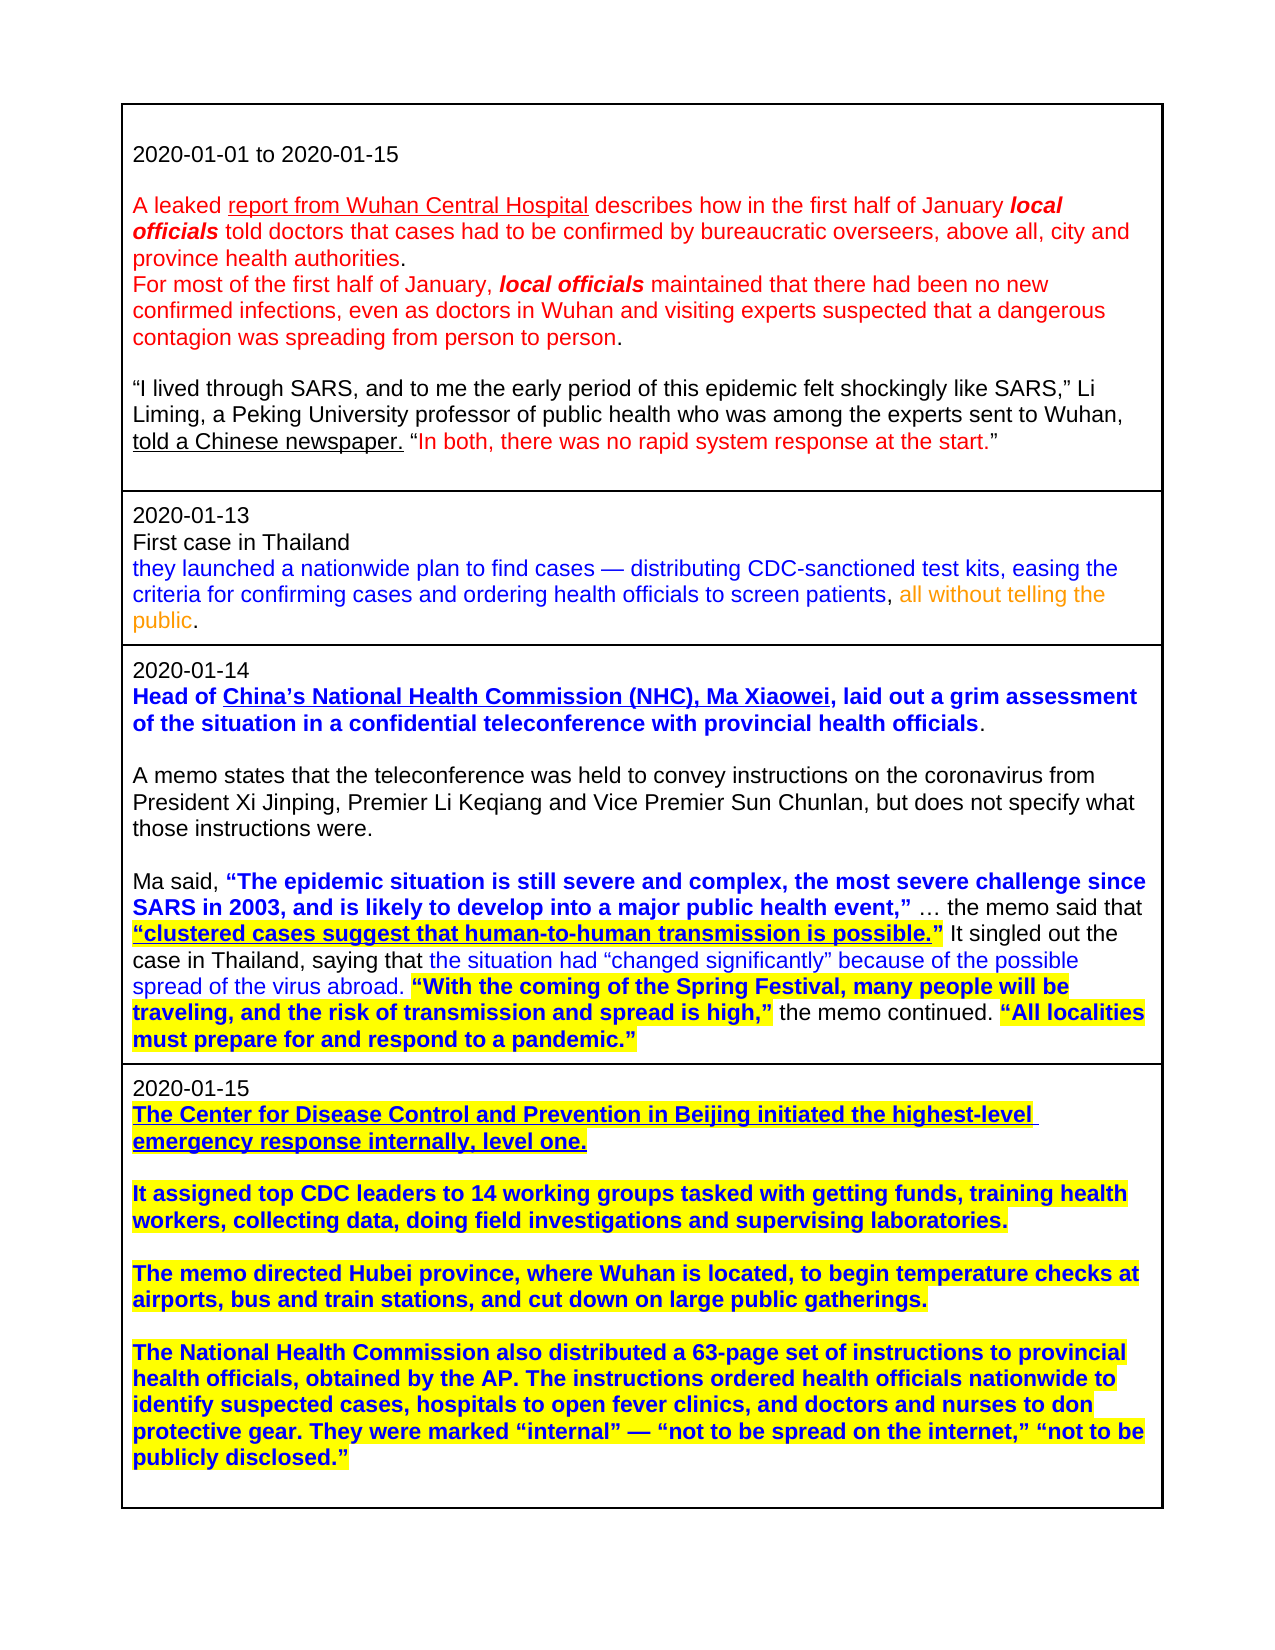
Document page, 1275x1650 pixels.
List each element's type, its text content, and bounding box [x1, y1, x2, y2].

table_cell 2020-01-01 to 2020-01-15 A leaked report from Wuhan Central Hospital describes how in the first half of January local officials told doctors that cases had to be confirmed by bureaucratic overseers, above all, city and province health authorities. For most of the first half of January, local officials maintained that there had been no new confirmed infections, even as doctors in Wuhan and visiting experts suspected that a dangerous contagion was spreading from person to person. “I lived through SARS, and to me the early period of this epidemic felt shockingly like SARS,” Li Liming, a Peking University professor of public health who was among the experts sent to Wuhan, told a Chinese newspaper. “In both, there was no rapid system response at the start.” [123, 105, 1161, 489]
table_cell 2020-01-14 Head of China’s National Health Commission (NHC), Ma Xiaowei, laid out a grim assessment of the situation in a confidential teleconference with provincial health officials. A memo states that the teleconference was held to convey instructions on the coronavirus from President Xi Jinping, Premier Li Keqiang and Vice Premier Sun Chunlan, but does not specify what those instructions were. Ma said, “The epidemic situation is still severe and complex, the most severe challenge since SARS in 2003, and is likely to develop into a major public health event,” … the memo said that “clustered cases suggest that human-to-human transmission is possible.” It singled out the case in Thailand, saying that the situation had “changed significantly” because of the possible spread of the virus abroad. “With the coming of the Spring Festival, many people will be traveling, and the risk of transmission and spread is high,” the memo continued. “All localities must prepare for and respond to a pandemic.” [123, 646, 1161, 1062]
table_cell 2020-01-15 The Center for Disease Control and Prevention in Beijing initiated the highest-level emergency response internally, level one. It assigned top CDC leaders to 14 working groups tasked with getting funds, training health workers, collecting data, doing field investigations and supervising laboratories. The memo directed Hubei province, where Wuhan is located, to begin temperature checks at airports, bus and train stations, and cut down on large public gatherings. The National Health Commission also distributed a 63-page set of instructions to provincial health officials, obtained by the AP. The instructions ordered health officials nationwide to identify suspected cases, hospitals to open fever clinics, and doctors and nurses to don protective gear. They were marked “internal” — “not to be spread on the internet,” “not to be publicly disclosed.” [123, 1065, 1161, 1507]
table_cell 2020-01-13 First case in Thailand they launched a nationwide plan to find cases — distributing CDC-sanctioned test kits, easing the criteria for confirming cases and ordering health officials to screen patients, all without telling the public. [123, 492, 1161, 644]
